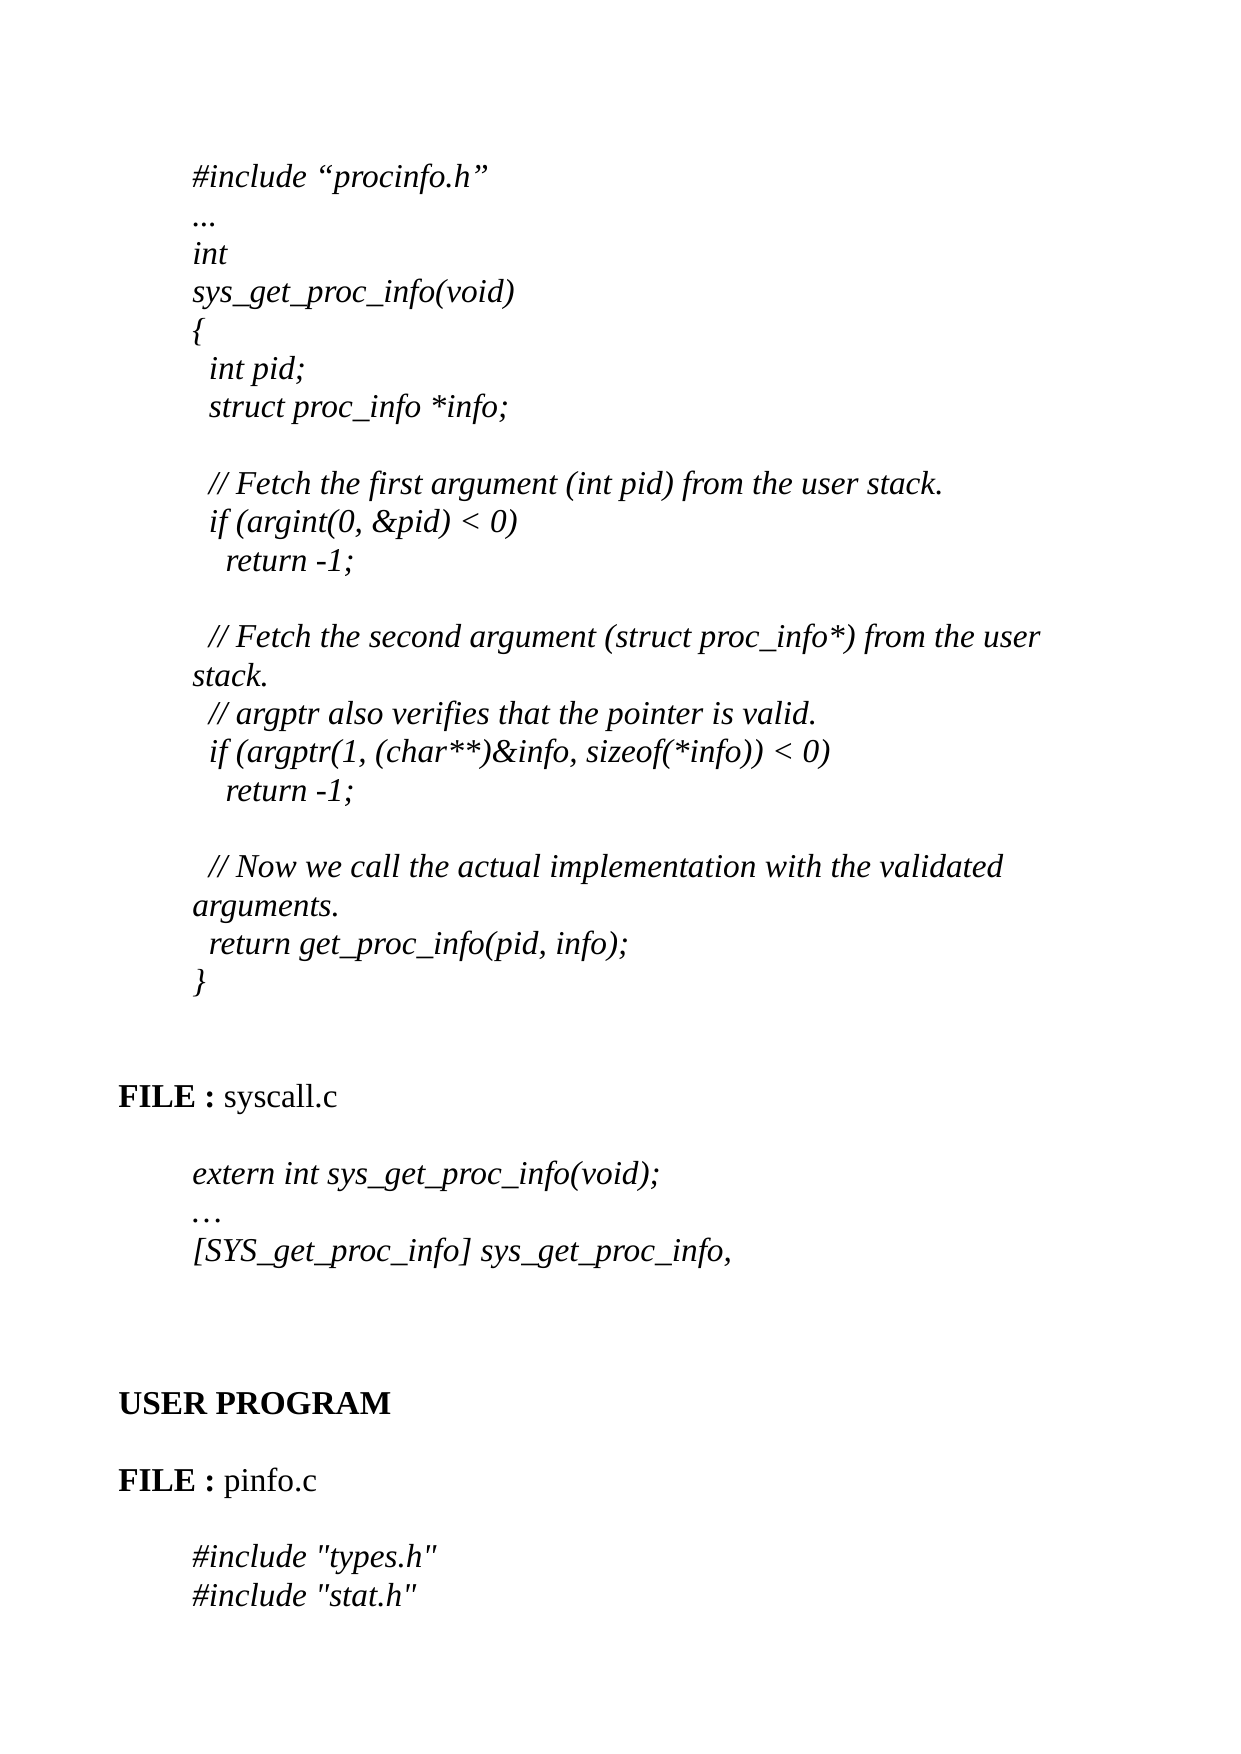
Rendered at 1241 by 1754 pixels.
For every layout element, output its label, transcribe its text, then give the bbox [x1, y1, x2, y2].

text FILE : syscall.c [118, 1076, 1122, 1115]
text extern int sys_get_proc_info(void); [118, 1153, 1122, 1191]
text return get_proc_info(pid, info); [118, 923, 1122, 961]
text int [118, 233, 1122, 271]
text { [118, 310, 1122, 348]
text struct proc_info *info; [118, 386, 1122, 425]
text } [118, 961, 1122, 1000]
text #include "types.h" [118, 1536, 1122, 1575]
text … [118, 1191, 1122, 1230]
text // argptr also verifies that the pointer is valid. [118, 693, 1122, 731]
text [SYS_get_proc_info] sys_get_proc_info, [118, 1230, 1122, 1268]
text // Fetch the first argument (int pid) from the user stack. [118, 463, 1122, 501]
text sys_get_proc_info(void) [118, 271, 1122, 310]
text if (argint(0, &pid) < 0) [118, 501, 1122, 540]
text USER PROGRAM [118, 1383, 1122, 1421]
text FILE : pinfo.c [118, 1460, 1122, 1498]
text // Now we call the actual implementation with the validated arguments. [118, 846, 1122, 923]
text // Fetch the second argument (struct proc_info*) from the user stack. [118, 616, 1122, 693]
text #include “procinfo.h” [118, 156, 1122, 195]
text return -1; [118, 540, 1122, 578]
text int pid; [118, 348, 1122, 386]
text return -1; [118, 770, 1122, 808]
text ... [118, 195, 1122, 233]
text if (argptr(1, (char**)&info, sizeof(*info)) < 0) [118, 731, 1122, 770]
text #include "stat.h" [118, 1575, 1122, 1613]
